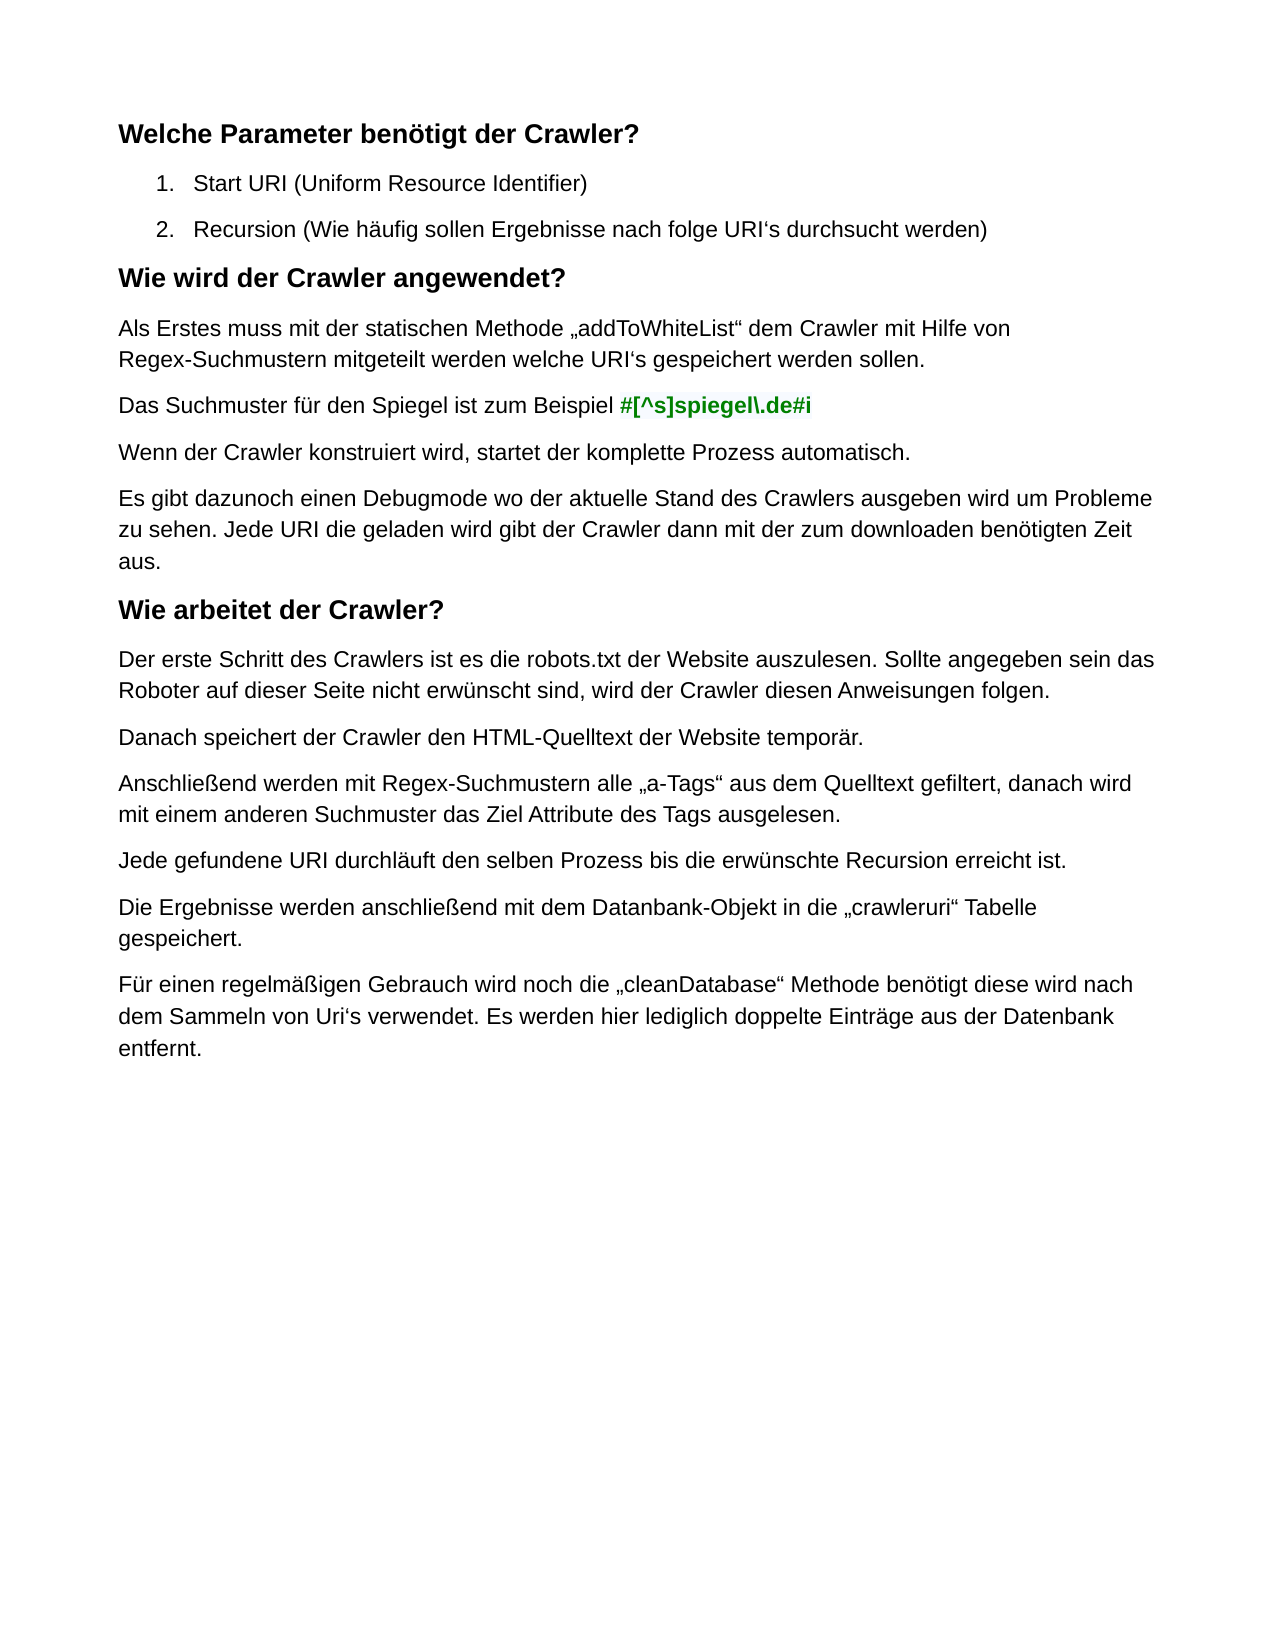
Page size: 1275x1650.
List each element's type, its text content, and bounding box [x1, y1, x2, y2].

text Danach speichert der Crawler den HTML-Quelltext der Website temporär. [118, 724, 1157, 750]
text Wie arbeitet der Crawler? [118, 594, 1157, 625]
text Es gibt dazunoch einen Debugmode wo der aktuelle Stand des Crawlers ausgeben wird um Probleme zu sehen. Jede URI die geladen wird gibt der Crawler dann mit der zum downloaden benötigten Zeit aus. [118, 484, 1157, 574]
list Start URI (Uniform Resource Identifier) [156, 170, 1157, 197]
text Das Suchmuster für den Spiegel ist zum Beispiel #[^s]spiegel\.de#i [118, 392, 1157, 419]
list Recursion (Wie häufig sollen Ergebnisse nach folge URI‘s durchsucht werden) [156, 216, 1157, 243]
text Welche Parameter benötigt der Crawler? [118, 118, 1157, 149]
text Wenn der Crawler konstruiert wird, startet der komplette Prozess automatisch. [118, 438, 1157, 465]
text Als Erstes muss mit der statischen Methode „addToWhiteList“ dem Crawler mit Hilfe von Regex-Suchmustern mitgeteilt werden welche URI‘s gespeichert werden sollen. [118, 314, 1157, 372]
text Jede gefundene URI durchläuft den selben Prozess bis die erwünschte Recursion erreicht ist. [118, 847, 1157, 874]
text Für einen regelmäßigen Gebrauch wird noch die „cleanDatabase“ Methode benötigt diese wird nach dem Sammeln von Uri‘s verwendet. Es werden hier lediglich doppelte Einträge aus der Datenbank entfernt. [118, 971, 1157, 1061]
text Wie wird der Crawler angewendet? [118, 262, 1157, 294]
text Der erste Schritt des Crawlers ist es die robots.txt der Website auszulesen. Sollte angegeben sein das Roboter auf dieser Seite nicht erwünscht sind, wird der Crawler diesen Anweisungen folgen. [118, 646, 1157, 704]
text Anschließend werden mit Regex-Suchmustern alle „a-Tags“ aus dem Quelltext gefiltert, danach wird mit einem anderen Suchmuster das Ziel Attribute des Tags ausgelesen. [118, 770, 1157, 828]
text Die Ergebnisse werden anschließend mit dem Datanbank-Objekt in die „crawleruri“ Tabelle gespeichert. [118, 894, 1157, 952]
